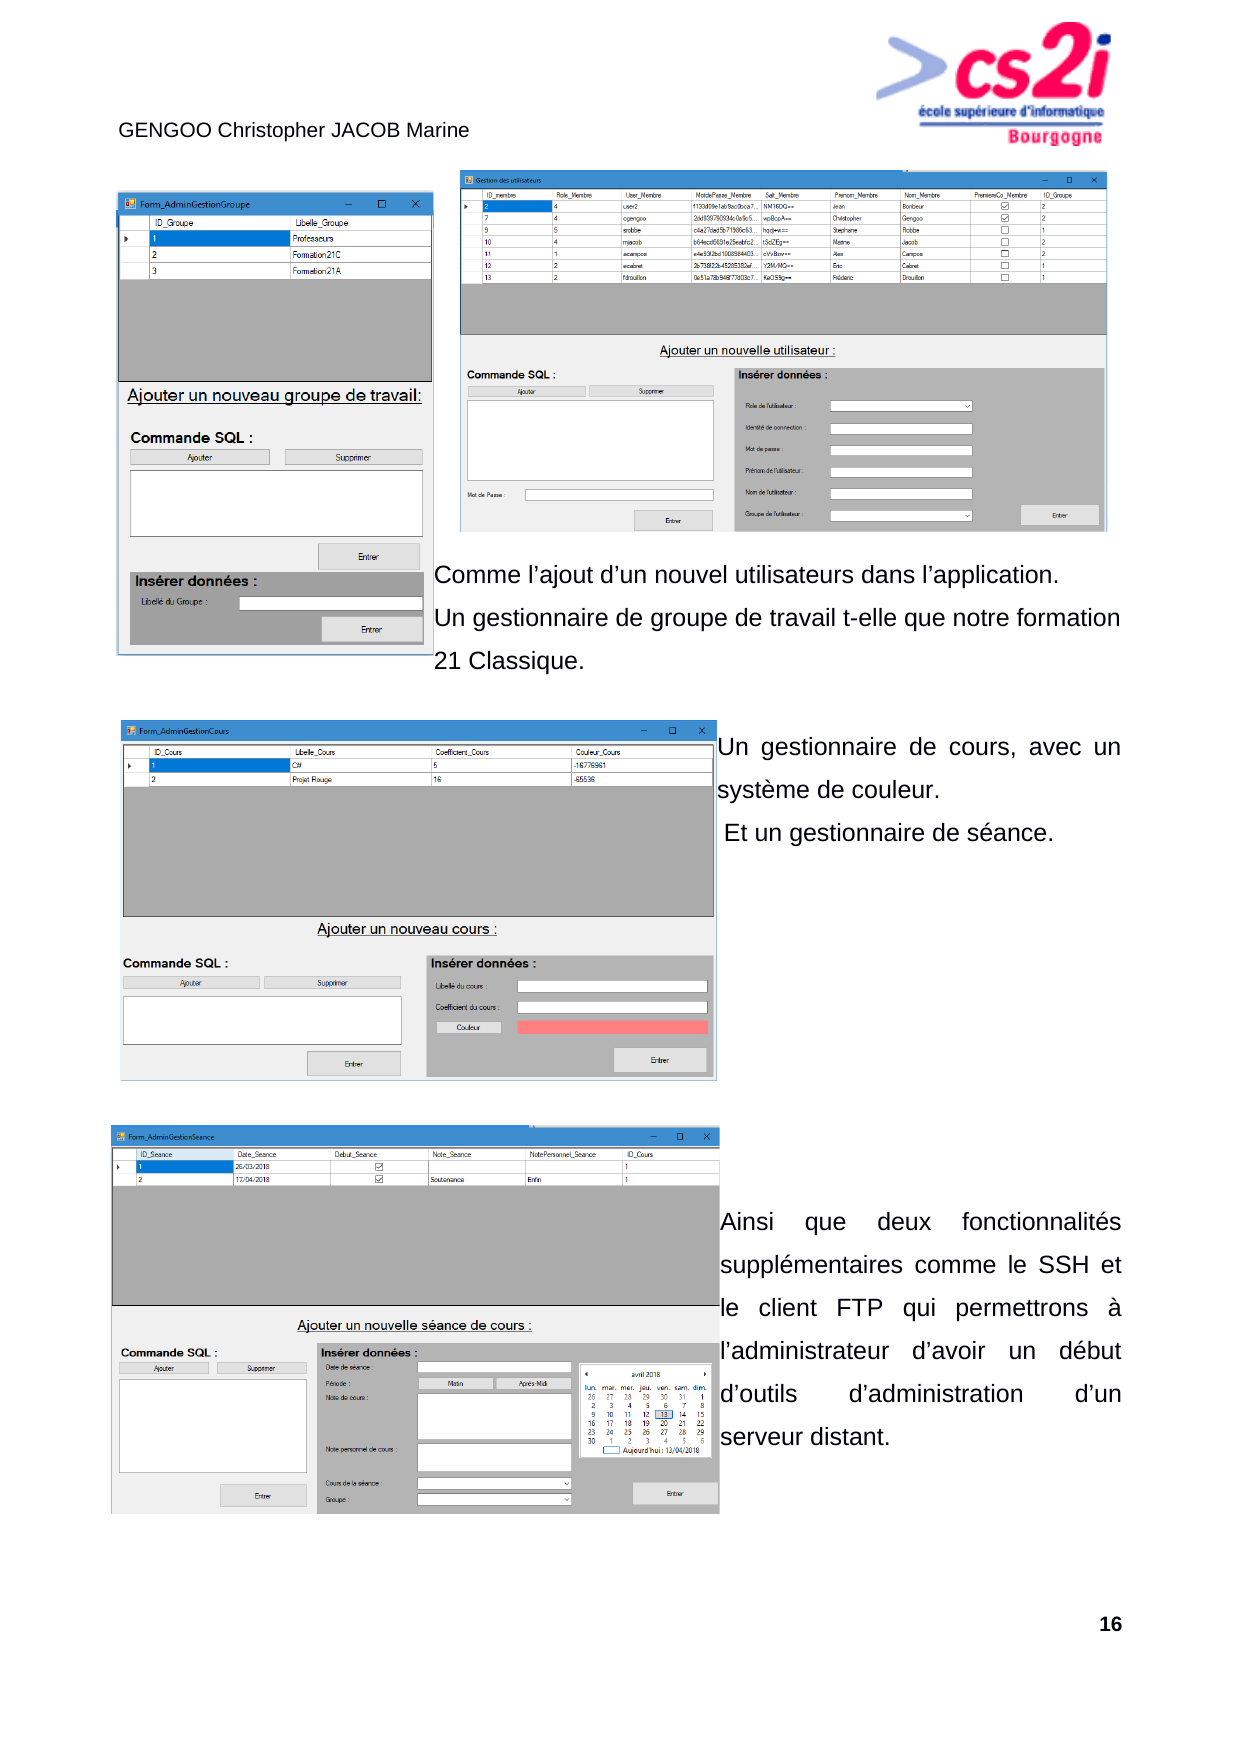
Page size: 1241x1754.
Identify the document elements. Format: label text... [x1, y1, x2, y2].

picture [116, 190, 434, 656]
picture [459, 170, 1108, 532]
text Un gestionnaire de groupe de travail t-elle que notre formation 21 Classique. [118, 603, 1122, 675]
text Ainsi que deux fonctionnalités supplémentaires comme le SSH et le client FTP qui permettrons à l’administrateur d’avoir un début d’outils d’administration d’un serveur distant. [720, 1207, 1122, 1451]
picture [876, 22, 1111, 146]
picture [110, 1125, 720, 1514]
text Comme l’ajout d’un nouvel utilisateurs dans l’application. [118, 172, 1122, 588]
text Un gestionnaire de cours, avec un système de couleur. [717, 732, 1122, 804]
text Et un gestionnaire de séance. [717, 818, 1122, 847]
picture [120, 720, 717, 1081]
